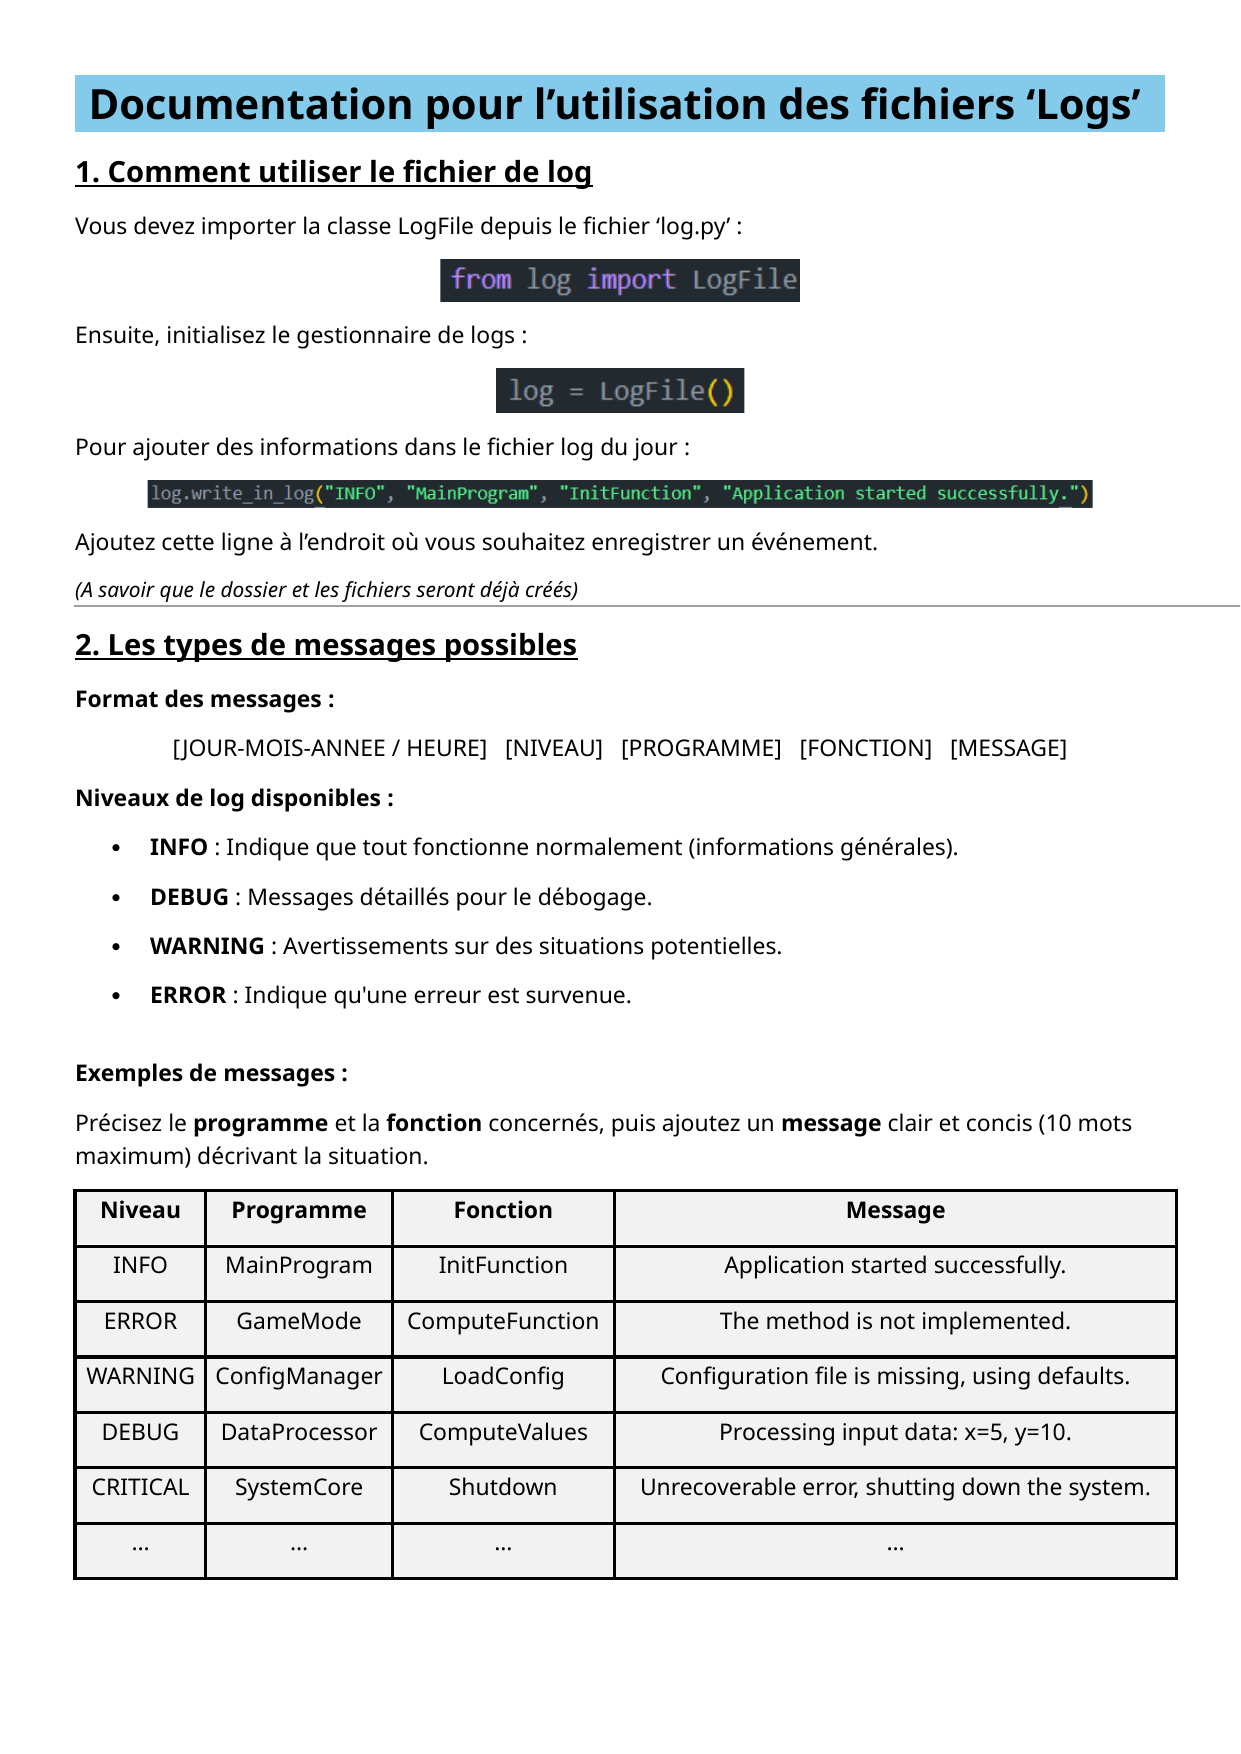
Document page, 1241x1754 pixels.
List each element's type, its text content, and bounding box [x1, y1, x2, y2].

text Format des messages : [75, 682, 1165, 714]
text 1. Comment utiliser le fichier de log [75, 151, 1165, 191]
table_cell Unrecoverable error, shutting down the system. [616, 1469, 1175, 1522]
text Ensuite, initialisez le gestionnaire de logs : [75, 319, 1165, 351]
table_cell InitFunction [394, 1248, 613, 1300]
table_cell DEBUG [77, 1414, 204, 1466]
text Précisez le programme et la fonction concernés, puis ajoutez un message clair et concis (10 mots maximum) décrivant la situation. [75, 1107, 1165, 1171]
table_cell SystemCore [207, 1469, 391, 1522]
list WARNING : Avertissements sur des situations potentielles. [112, 930, 1165, 961]
table_cell Application started successfully. [616, 1248, 1175, 1300]
text Ajoutez cette ligne à l’endroit où vous souhaitez enregistrer un événement. [75, 526, 1165, 557]
text 2. Les types de messages possibles [75, 624, 1165, 664]
table_header Niveau [77, 1192, 204, 1244]
table_cell MainProgram [207, 1248, 391, 1300]
table_cell … [394, 1525, 613, 1577]
table_cell Shutdown [394, 1469, 613, 1522]
table_header Message [616, 1192, 1175, 1244]
table_cell The method is not implemented. [616, 1303, 1175, 1355]
text Exemples de messages : [75, 1057, 1165, 1089]
table_cell ERROR [77, 1303, 204, 1355]
table_cell Configuration file is missing, using defaults. [616, 1359, 1175, 1411]
table_header Fonction [394, 1192, 613, 1244]
text [JOUR-MOIS-ANNEE / HEURE] [NIVEAU] [PROGRAMME] [FONCTION] [MESSAGE] [75, 732, 1165, 763]
table_cell … [77, 1525, 204, 1577]
list ERROR : Indique qu'une erreur est survenue. [112, 979, 1165, 1011]
text Pour ajouter des informations dans le fichier log du jour : [75, 431, 1165, 462]
text Niveaux de log disponibles : [75, 781, 1165, 813]
table_cell WARNING [77, 1359, 204, 1411]
table_header Programme [207, 1192, 391, 1244]
table_cell ComputeValues [394, 1414, 613, 1466]
table_cell ComputeFunction [394, 1303, 613, 1355]
table_cell INFO [77, 1248, 204, 1300]
table_cell … [616, 1525, 1175, 1577]
text Vous devez importer la classe LogFile depuis le fichier ‘log.py’ : [75, 209, 1165, 241]
table_cell LoadConfig [394, 1359, 613, 1411]
text (A savoir que le dossier et les fichiers seront déjà créés) [75, 576, 1165, 605]
table_cell DataProcessor [207, 1414, 391, 1466]
list INFO : Indique que tout fonctionne normalement (informations générales). [112, 831, 1165, 862]
table_cell ConfigManager [207, 1359, 391, 1411]
table_cell … [207, 1525, 391, 1577]
list DEBUG : Messages détaillés pour le débogage. [112, 880, 1165, 912]
text Documentation pour l’utilisation des fichiers ‘Logs’ [75, 75, 1165, 132]
table_cell GameMode [207, 1303, 391, 1355]
table_cell Processing input data: x=5, y=10. [616, 1414, 1175, 1466]
table_cell CRITICAL [77, 1469, 204, 1522]
